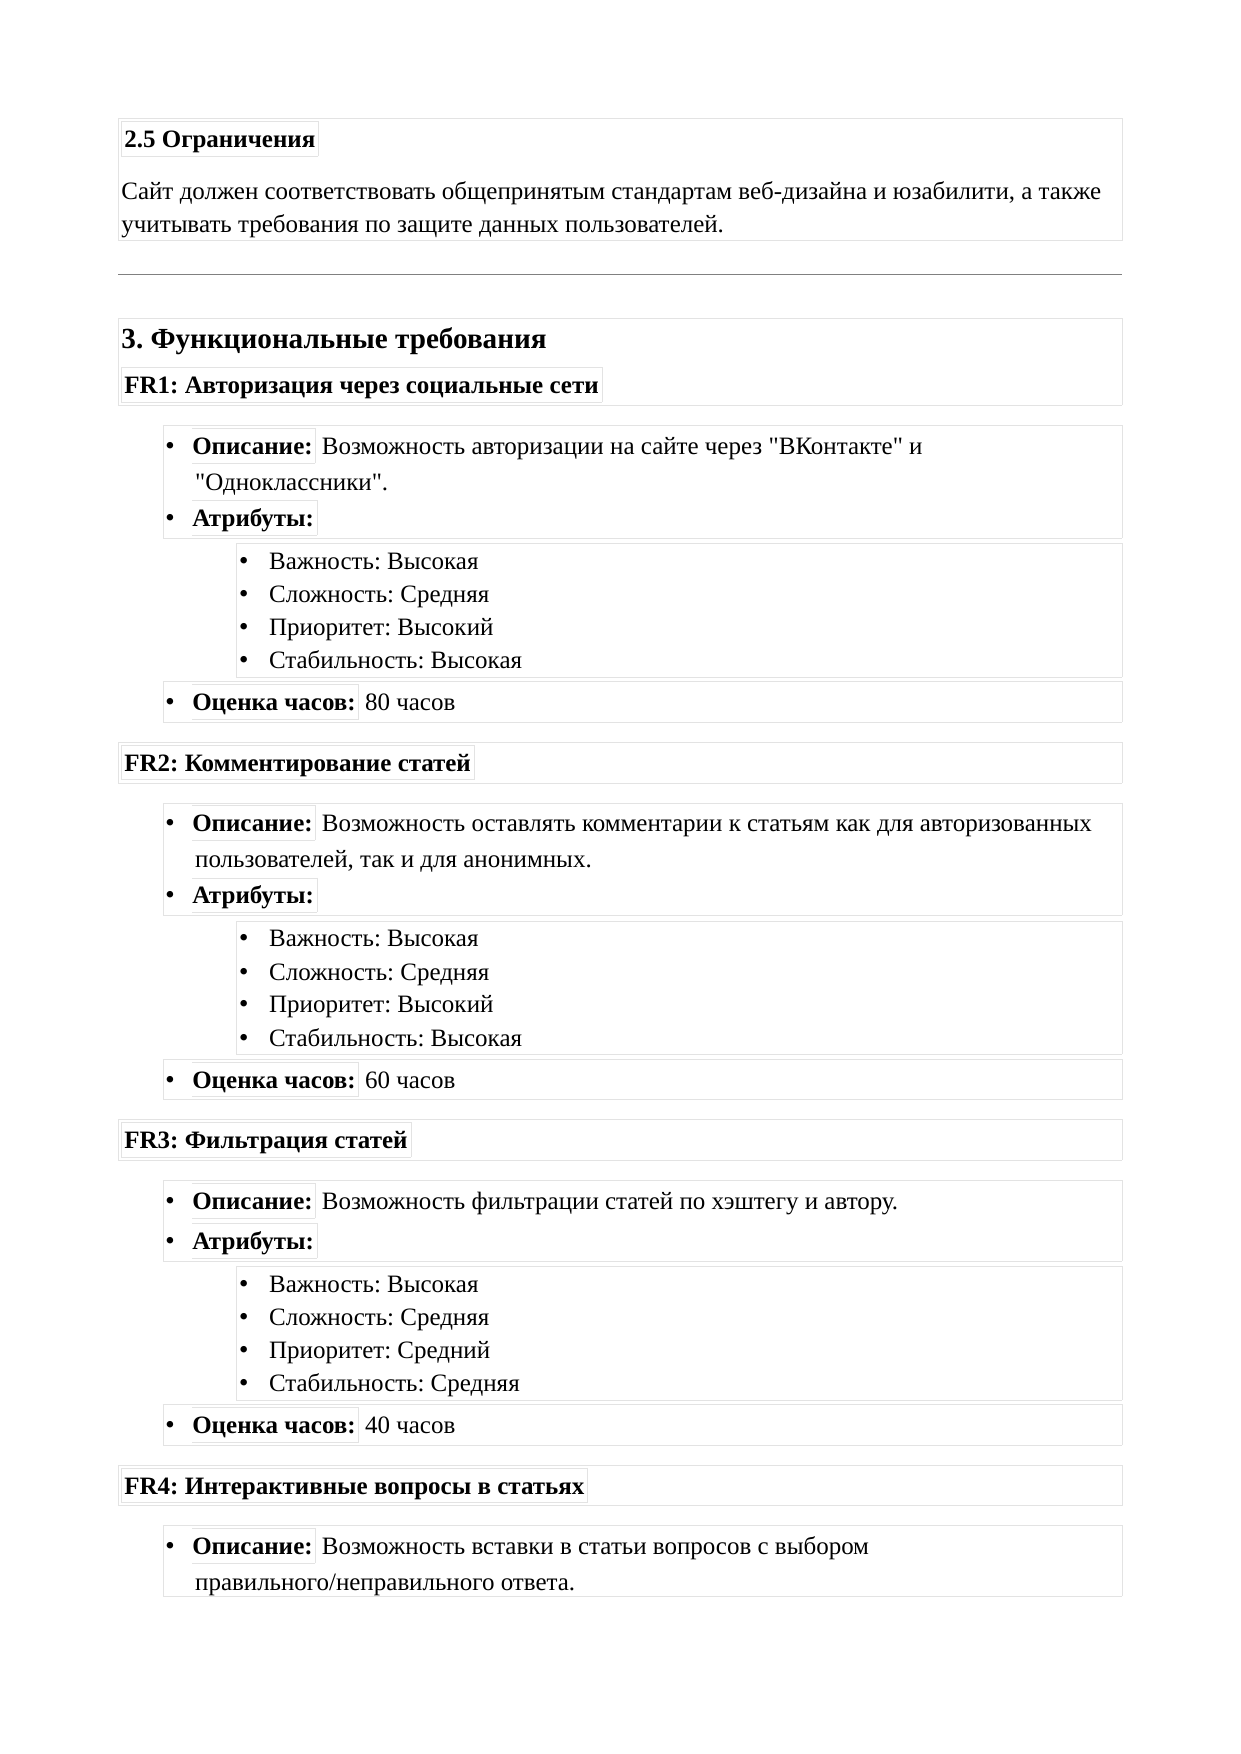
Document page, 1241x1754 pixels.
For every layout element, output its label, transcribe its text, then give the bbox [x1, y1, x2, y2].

text FR3: Фильтрация статей [119, 1120, 1122, 1160]
list Стабильность: Высокая [237, 642, 1122, 677]
text Сайт должен соответствовать общепринятым стандартам веб-дизайна и юзабилити, а также учитывать требования по защите данных пользователей. [119, 173, 1122, 240]
list Сложность: Средняя [237, 576, 1122, 608]
list Описание: Возможность фильтрации статей по хэштегу и автору. [164, 1181, 1122, 1218]
list Важность: Высокая [237, 1267, 1122, 1298]
list Стабильность: Высокая [237, 1019, 1122, 1054]
list Оценка часов: 60 часов [164, 1060, 1122, 1099]
text FR2: Комментирование статей [119, 743, 1122, 783]
list Приоритет: Высокий [237, 987, 1122, 1018]
list Приоритет: Высокий [237, 609, 1122, 641]
list Оценка часов: 40 часов [164, 1405, 1122, 1445]
list Атрибуты: [164, 874, 1122, 915]
subtitle 3. Функциональные требования [119, 319, 1122, 355]
text FR4: Интерактивные вопросы в статьях [119, 1466, 1122, 1505]
list Сложность: Средняя [237, 1299, 1122, 1331]
list Важность: Высокая [237, 544, 1122, 575]
list Описание: Возможность авторизации на сайте через "ВКонтакте" и "Одноклассники". [164, 426, 1122, 496]
text FR1: Авторизация через социальные сети [119, 364, 1122, 405]
list Сложность: Средняя [237, 953, 1122, 985]
list Описание: Возможность вставки в статьи вопросов с выбором правильного/неправильного ответа. [164, 1526, 1122, 1596]
text 2.5 Ограничения [119, 119, 1122, 156]
list Важность: Высокая [237, 922, 1122, 952]
list Приоритет: Средний [237, 1332, 1122, 1364]
list Описание: Возможность оставлять комментарии к статьям как для авторизованных пользователей, так и для анонимных. [164, 804, 1122, 873]
list Атрибуты: [164, 1220, 1122, 1261]
list Оценка часов: 80 часов [164, 682, 1122, 722]
list Атрибуты: [164, 497, 1122, 538]
list Стабильность: Средняя [237, 1365, 1122, 1400]
